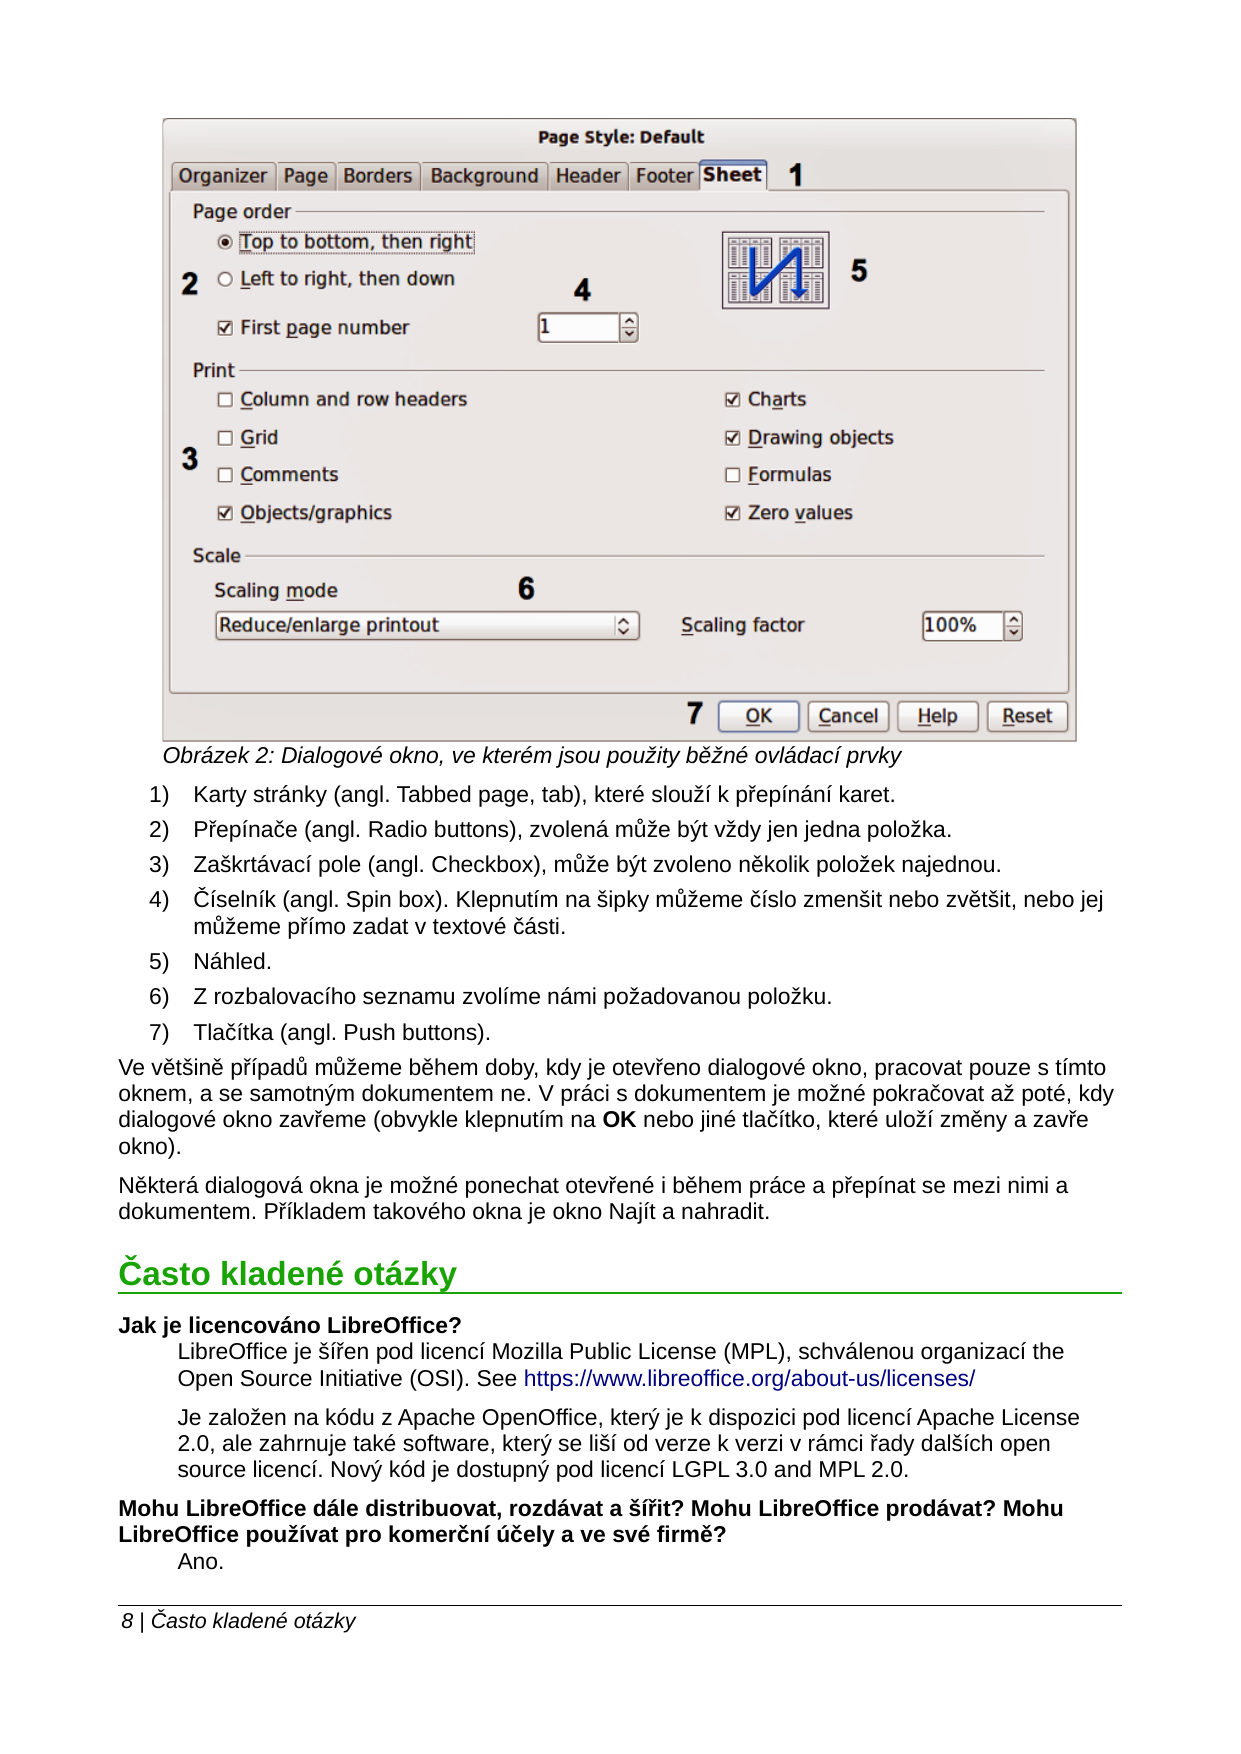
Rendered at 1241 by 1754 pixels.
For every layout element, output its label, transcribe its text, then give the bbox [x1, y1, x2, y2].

list Náhled. [169, 948, 1122, 974]
list Číselník (angl. Spin box). Klepnutím na šipky můžeme číslo zmenšit nebo zvětšit, nebo jej můžeme přímo zadat v textové části. [169, 886, 1122, 939]
text Mohu LibreOffice dále distribuovat, rozdávat a šířit? Mohu LibreOffice prodávat? Mohu LibreOffice používat pro komerční účely a ve své firmě? [118, 1495, 1122, 1548]
picture [162, 118, 1078, 743]
list Přepínače (angl. Radio buttons), zvolená může být vždy jen jedna položka. [169, 816, 1122, 842]
list Z rozbalovacího seznamu zvolíme námi požadovanou položku. [169, 983, 1122, 1009]
text Ve většině případů můžeme během doby, kdy je otevřeno dialogové okno, pracovat pouze s tímto oknem, a se samotným dokumentem ne. V práci s dokumentem je možné pokračovat až poté, kdy dialogové okno zavřeme (obvykle klepnutím na OK nebo jiné tlačítko, které uloží změny a zavře okno). [118, 1054, 1122, 1159]
text LibreOffice je šířen pod licencí Mozilla Public License (MPL), schválenou organizací the Open Source Initiative (OSI). See https://www.libreoffice.org/about-us/licenses/ [177, 1338, 1122, 1391]
text Některá dialogová okna je možné ponechat otevřené i během práce a přepínat se mezi nimi a dokumentem. Příkladem takového okna je okno Najít a nahradit. [118, 1172, 1122, 1224]
text Obrázek 2: Dialogové okno, ve kterém jsou použity běžné ovládací prvky [162, 743, 1078, 769]
subtitle Často kladené otázky [118, 1254, 1122, 1292]
list Karty stránky (angl. Tabbed page, tab), které slouží k přepínání karet. [169, 781, 1122, 807]
text Je založen na kódu z Apache OpenOffice, který je k dispozici pod licencí Apache License 2.0, ale zahrnuje také software, který se liší od verze k verzi v rámci řady dalších open source licencí. Nový kód je dostupný pod licencí LGPL 3.0 and MPL 2.0. [177, 1403, 1122, 1483]
text Jak je licencováno LibreOffice? [118, 1312, 1122, 1338]
list Tlačítka (angl. Push buttons). [169, 1018, 1122, 1045]
text Ano. [177, 1548, 1122, 1574]
list Zaškrtávací pole (angl. Checkbox), může být zvoleno několik položek najednou. [169, 851, 1122, 878]
